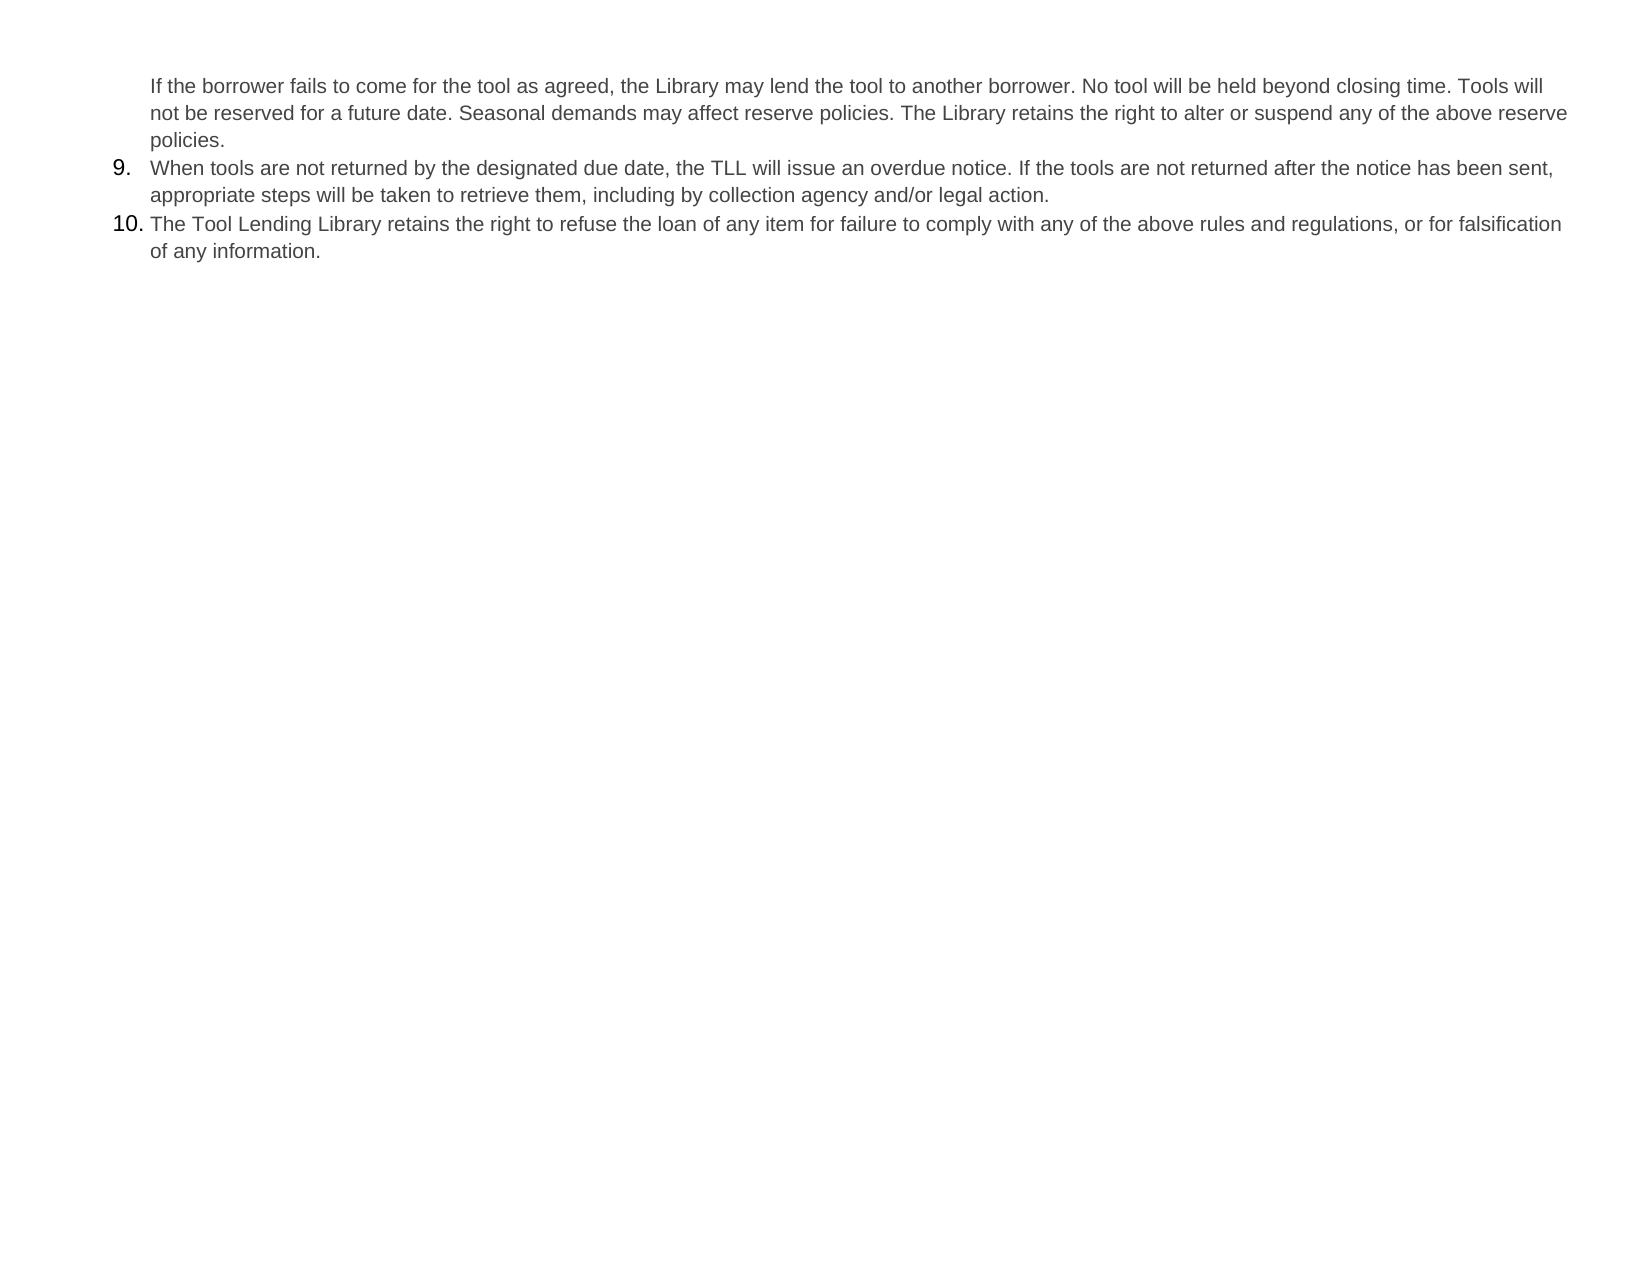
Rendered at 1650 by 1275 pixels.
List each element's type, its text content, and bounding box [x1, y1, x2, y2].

list When tools are not returned by the designated due date, the TLL will issue an overdue notice. If the tools are not returned after the notice has been sent, appropriate steps will be taken to retrieve them, including by collection agency and/or legal action. [112, 155, 1575, 207]
list The Tool Lending Library retains the right to refuse the loan of any item for failure to comply with any of the above rules and regulations, or for falsification of any information. [112, 211, 1575, 263]
list If the borrower fails to come for the tool as agreed, the Library may lend the tool to another borrower. No tool will be held beyond closing time. Tools will not be reserved for a future date. Seasonal demands may affect reserve policies. The Library retains the right to alter or suspend any of the above reserve policies. [112, 75, 1575, 152]
